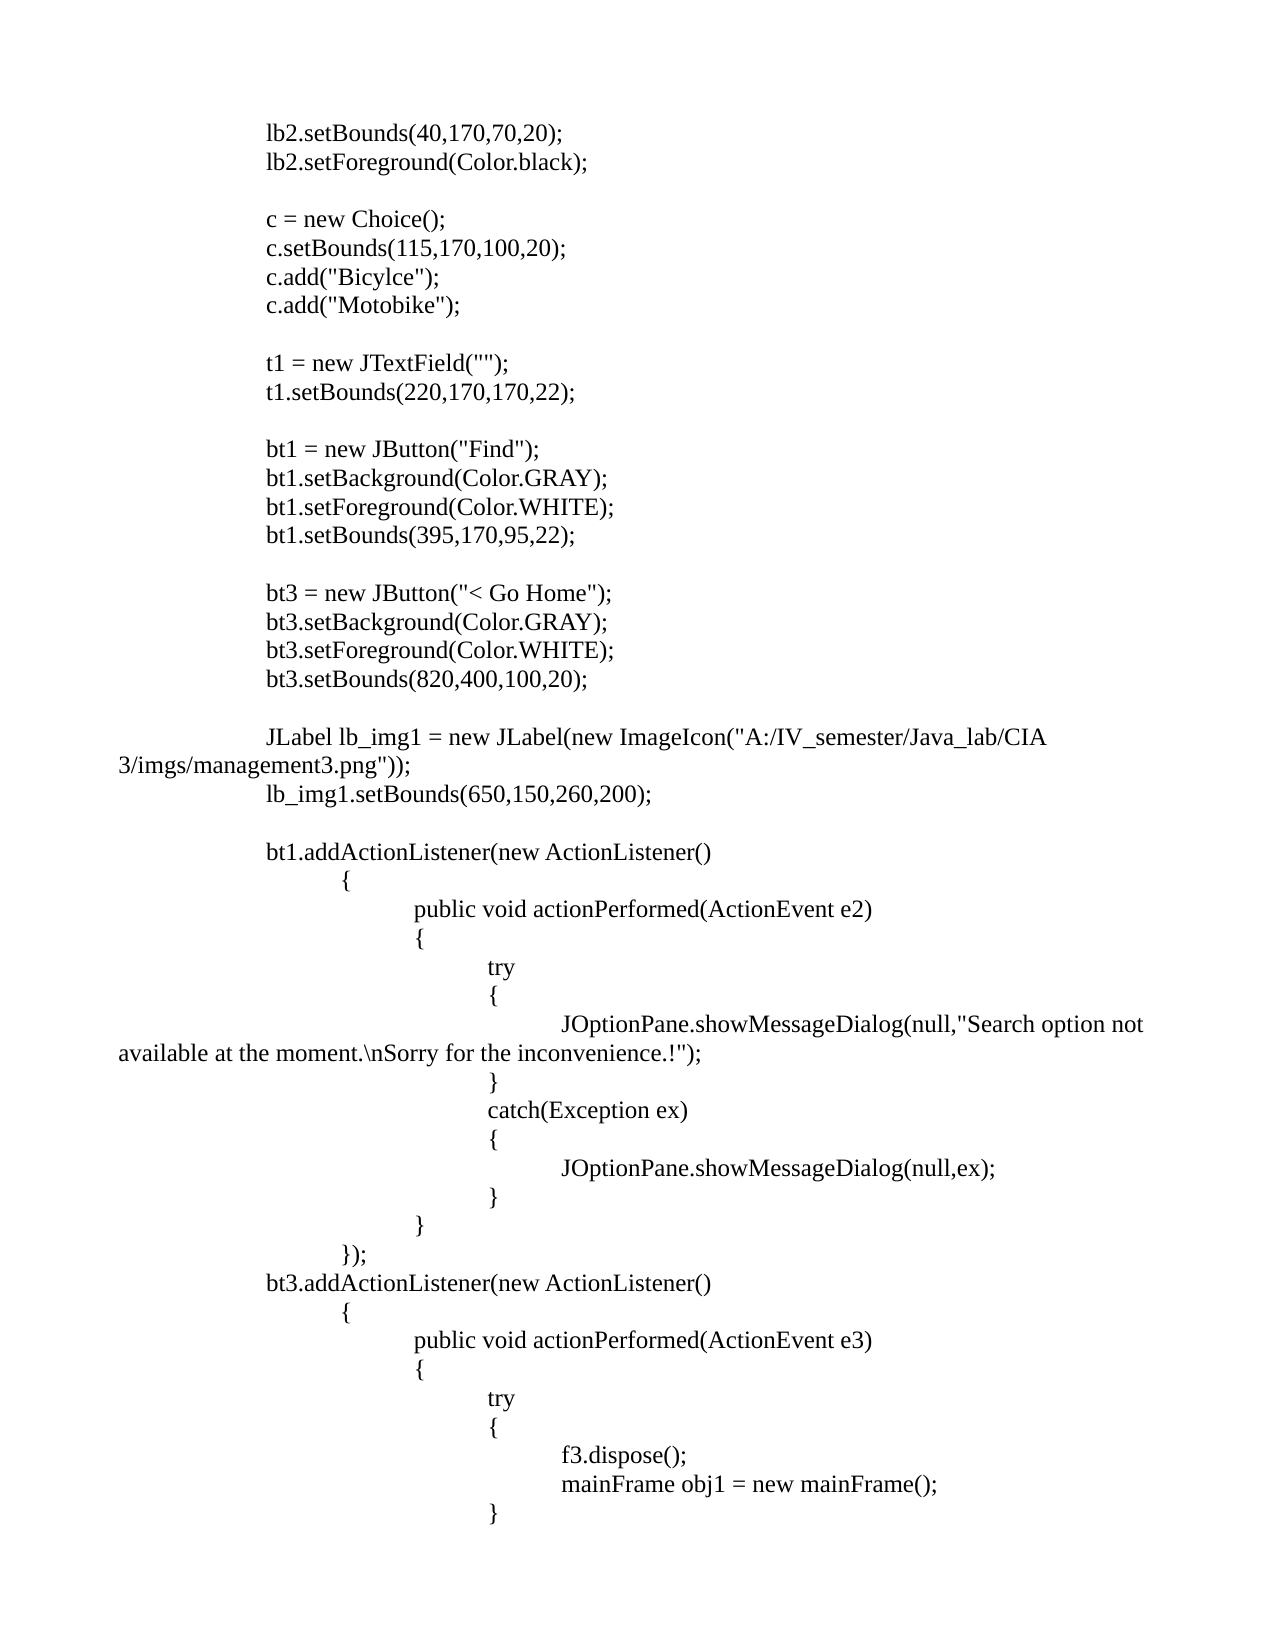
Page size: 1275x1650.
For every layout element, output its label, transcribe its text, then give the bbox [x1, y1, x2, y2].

text bt1.setForeground(Color.WHITE); [118, 492, 1157, 521]
text lb_img1.setBounds(650,150,260,200); [118, 779, 1157, 808]
text { [118, 1354, 1157, 1383]
text { [118, 1412, 1157, 1441]
text JLabel lb_img1 = new JLabel(new ImageIcon("A:/IV_semester/Java_lab/CIA 3/imgs/management3.png")); [118, 722, 1157, 779]
text public void actionPerformed(ActionEvent e3) [118, 1326, 1157, 1354]
text try [118, 1383, 1157, 1412]
text bt1.setBackground(Color.GRAY); [118, 463, 1157, 492]
text mainFrame obj1 = new mainFrame(); [118, 1469, 1157, 1498]
text lb2.setBounds(40,170,70,20); [118, 118, 1157, 147]
text } [118, 1182, 1157, 1211]
text public void actionPerformed(ActionEvent e2) [118, 894, 1157, 923]
text { [118, 981, 1157, 1009]
text JOptionPane.showMessageDialog(null,ex); [118, 1153, 1157, 1182]
text c.setBounds(115,170,100,20); [118, 233, 1157, 262]
text bt3.setBounds(820,400,100,20); [118, 664, 1157, 693]
text try [118, 952, 1157, 981]
text { [118, 1124, 1157, 1153]
text bt1.addActionListener(new ActionListener() [118, 837, 1157, 866]
text bt3.setForeground(Color.WHITE); [118, 636, 1157, 664]
text } [118, 1067, 1157, 1096]
text { [118, 866, 1157, 894]
text catch(Exception ex) [118, 1096, 1157, 1124]
text c.add("Bicylce"); [118, 262, 1157, 291]
text t1.setBounds(220,170,170,22); [118, 377, 1157, 406]
text bt1 = new JButton("Find"); [118, 434, 1157, 463]
text bt1.setBounds(395,170,95,22); [118, 521, 1157, 549]
text c = new Choice(); [118, 204, 1157, 233]
text f3.dispose(); [118, 1441, 1157, 1469]
text { [118, 1297, 1157, 1326]
text bt3 = new JButton("< Go Home"); [118, 578, 1157, 607]
text } [118, 1498, 1157, 1527]
text bt3.addActionListener(new ActionListener() [118, 1268, 1157, 1297]
text }); [118, 1239, 1157, 1268]
text bt3.setBackground(Color.GRAY); [118, 607, 1157, 636]
text JOptionPane.showMessageDialog(null,"Search option not available at the moment.\nSorry for the inconvenience.!"); [118, 1009, 1157, 1067]
text lb2.setForeground(Color.black); [118, 147, 1157, 176]
text { [118, 923, 1157, 952]
text c.add("Motobike"); [118, 291, 1157, 319]
text t1 = new JTextField(""); [118, 348, 1157, 377]
text } [118, 1211, 1157, 1239]
